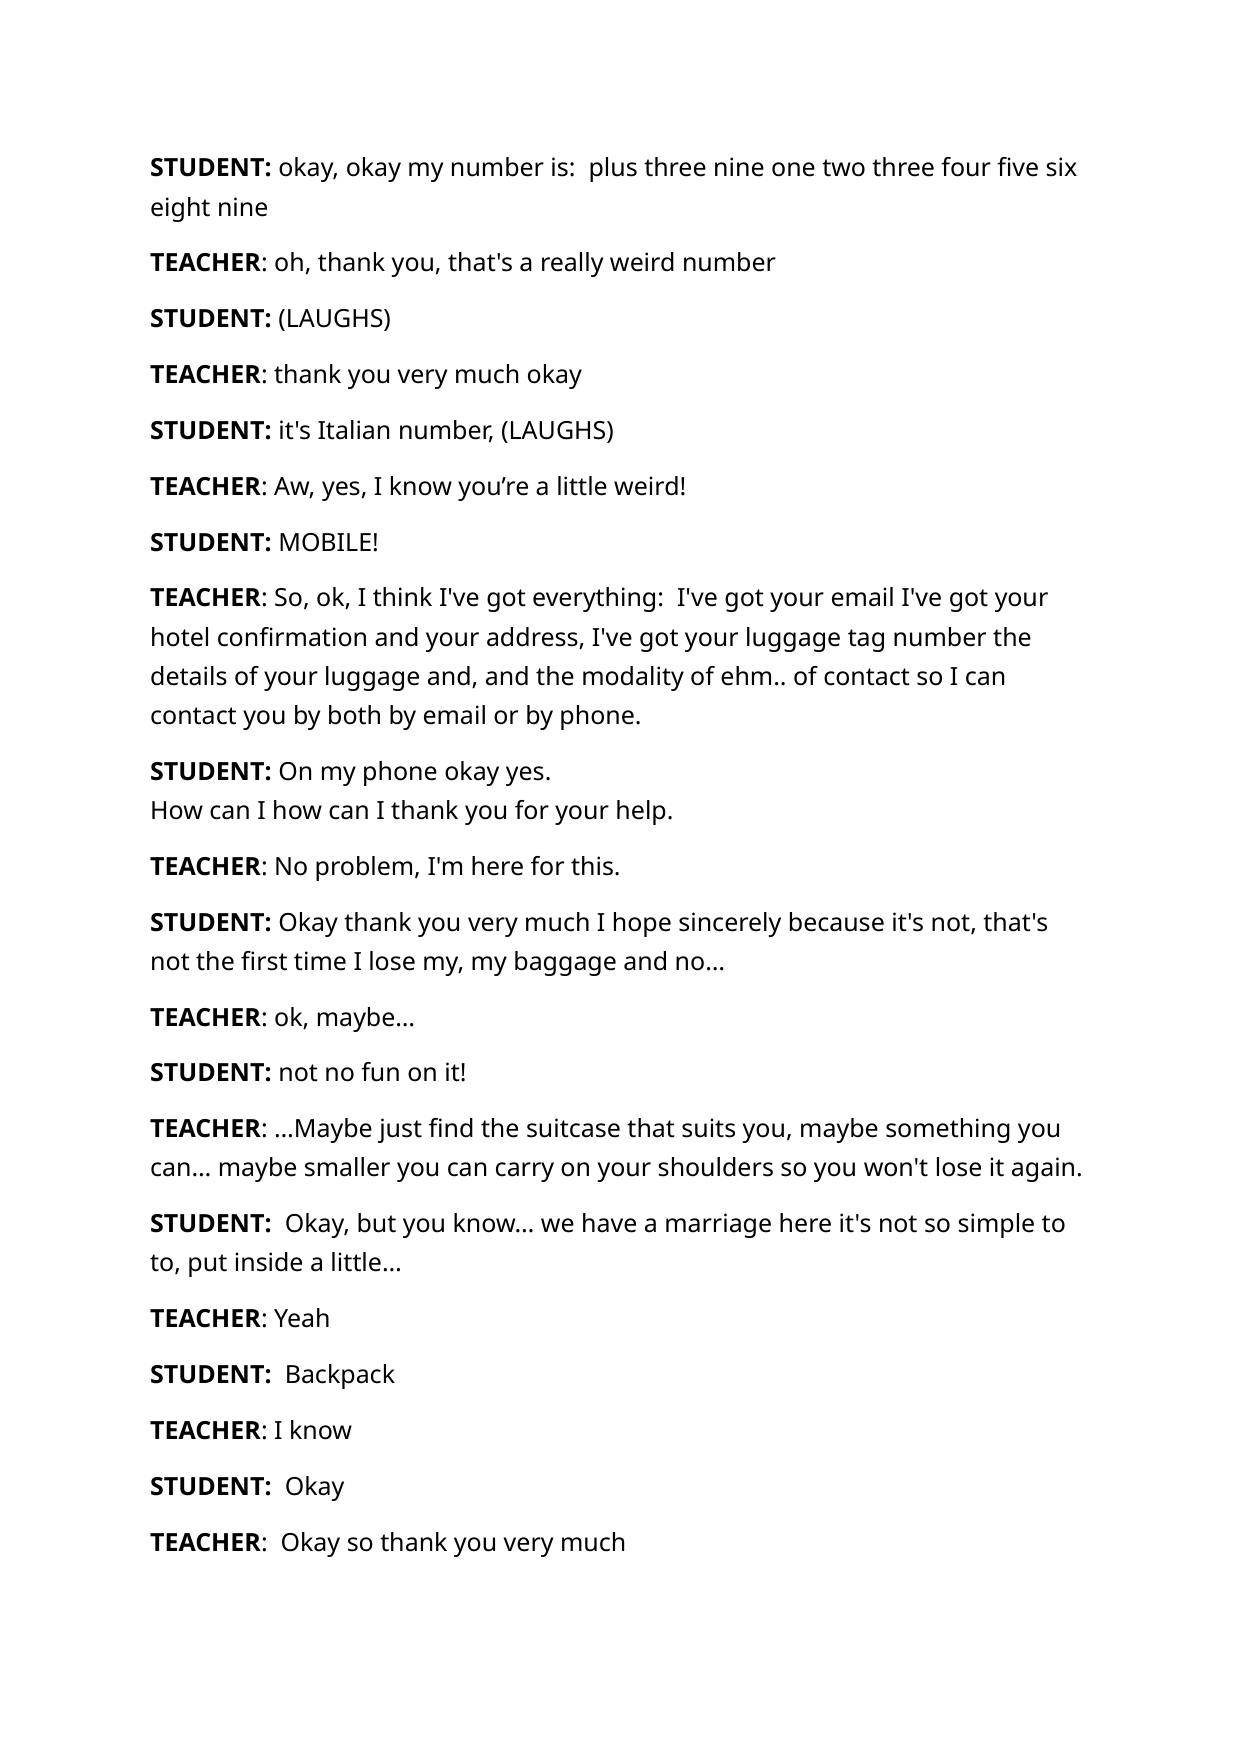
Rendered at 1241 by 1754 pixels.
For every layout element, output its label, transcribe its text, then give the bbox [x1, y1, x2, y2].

text TEACHER: Okay so thank you very much [150, 1524, 1090, 1558]
text STUDENT: it's Italian number, (LAUGHS) [150, 412, 1090, 447]
text TEACHER: I know [150, 1412, 1090, 1447]
text TEACHER: thank you very much okay [150, 357, 1090, 391]
text STUDENT: On my phone okay yes. How can I how can I thank you for your help. [150, 753, 1090, 827]
text TEACHER: Aw, yes, I know you’re a little weird! [150, 468, 1090, 502]
text STUDENT: Backpack [150, 1357, 1090, 1391]
text STUDENT: Okay [150, 1468, 1090, 1502]
text TEACHER: So, ok, I think I've got everything: I've got your email I've got your hotel confirmation and your address, I've got your luggage tag number the details of your luggage and, and the modality of ehm.. of contact so I can contact you by both by email or by phone. [150, 580, 1090, 732]
text STUDENT: (LAUGHS) [150, 301, 1090, 335]
text TEACHER: No problem, I'm here for this. [150, 848, 1090, 882]
text TEACHER: oh, thank you, that's a really weird number [150, 245, 1090, 279]
text STUDENT: MOBILE! [150, 524, 1090, 558]
text STUDENT: not no fun on it! [150, 1055, 1090, 1089]
text TEACHER: ok, maybe… [150, 999, 1090, 1033]
text STUDENT: Okay thank you very much I hope sincerely because it's not, that's not the first time I lose my, my baggage and no… [150, 904, 1090, 977]
text STUDENT: okay, okay my number is: plus three nine one two three four five six eight nine [150, 150, 1090, 223]
text STUDENT: Okay, but you know… we have a marriage here it's not so simple to to, put inside a little… [150, 1206, 1090, 1279]
text TEACHER: …Maybe just find the suitcase that suits you, maybe something you can… maybe smaller you can carry on your shoulders so you won't lose it again. [150, 1111, 1090, 1184]
text TEACHER: Yeah [150, 1301, 1090, 1335]
